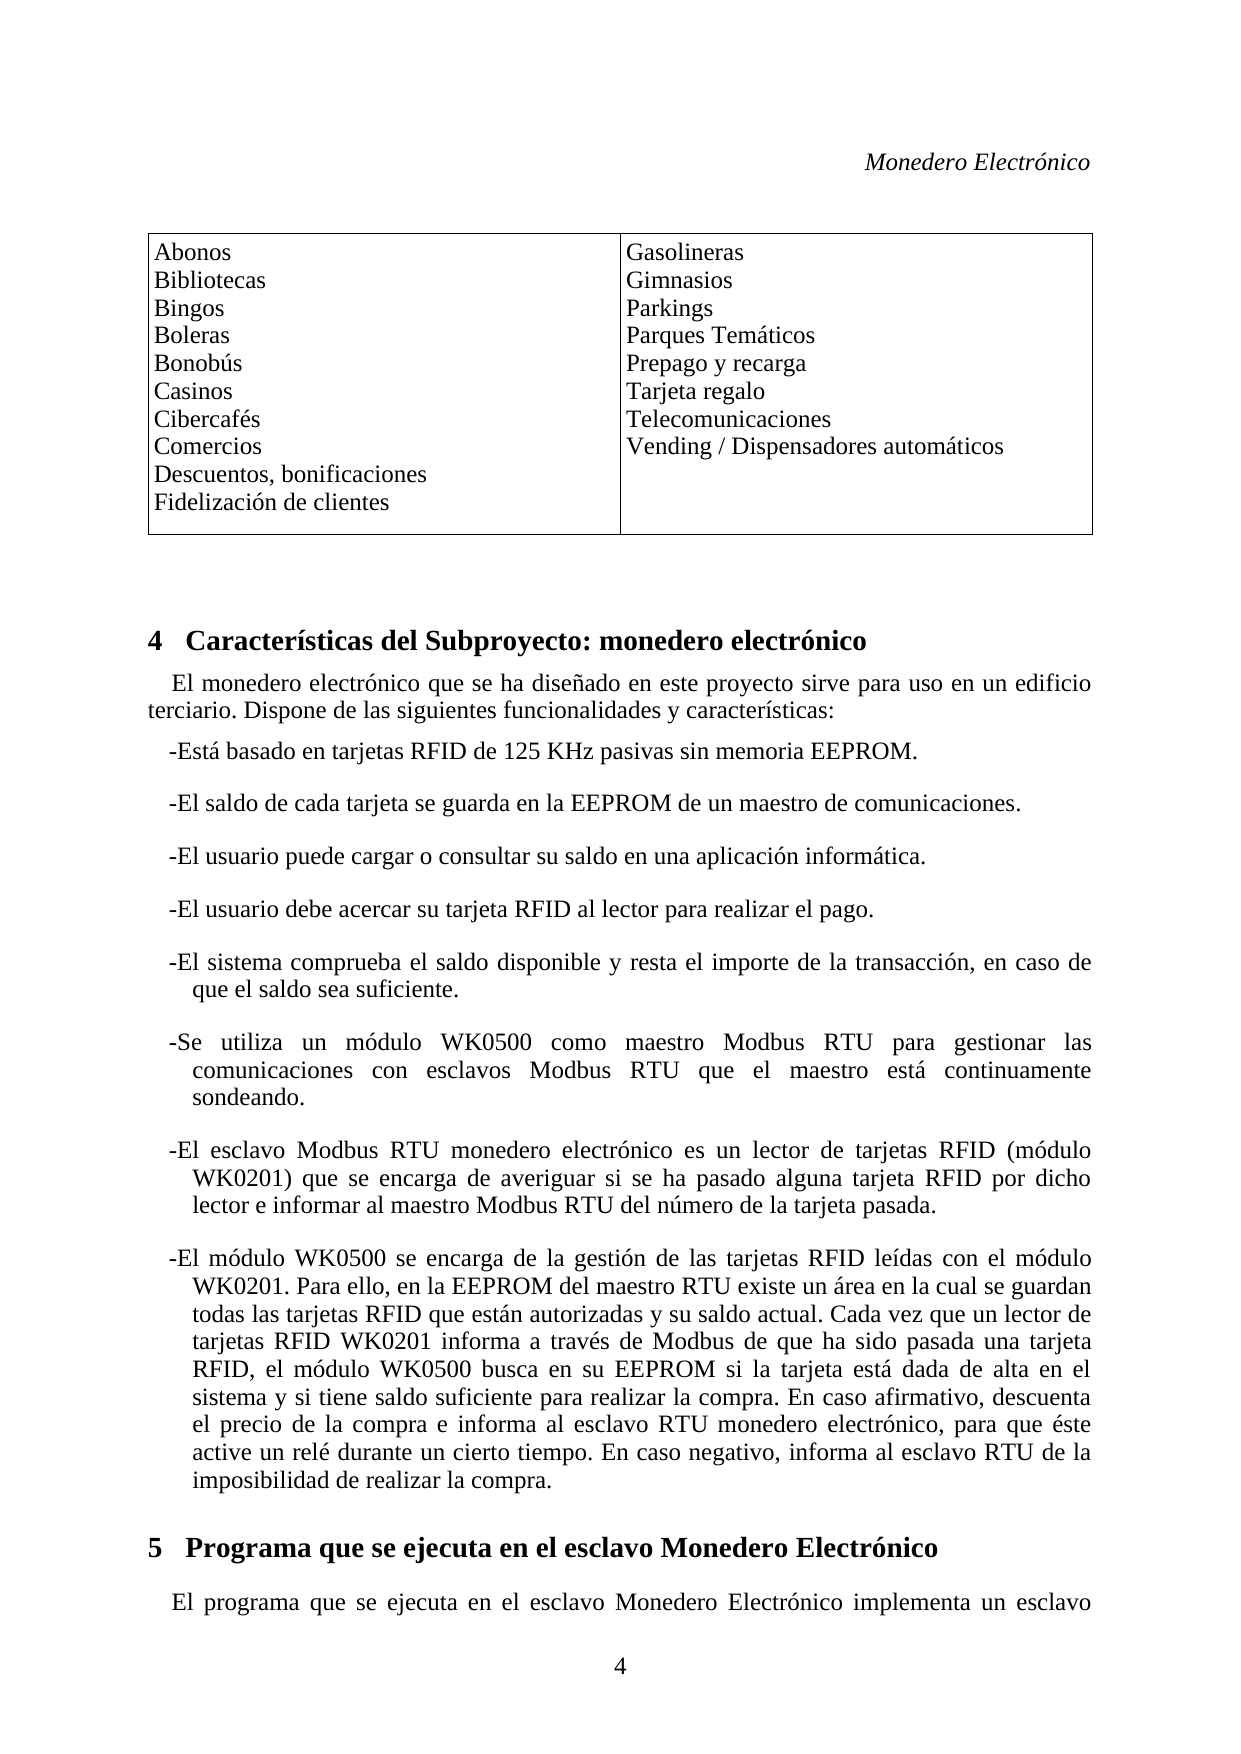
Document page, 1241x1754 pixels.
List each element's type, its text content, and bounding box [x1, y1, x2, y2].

text El programa que se ejecuta en el esclavo Monedero Electrónico implementa un esclavo [148, 1588, 1092, 1616]
table_header Abonos Bibliotecas Bingos Boleras Bonobús Casinos Cibercafés Comercios Descuentos, bonificaciones Fidelización de clientes [149, 234, 620, 534]
text -El saldo de cada tarjeta se guarda en la EEPROM de un maestro de comunicaciones. [168, 789, 1092, 817]
text El monedero electrónico que se ha diseñado en este proyecto sirve para uso en un edificio terciario. Dispone de las siguientes funcionalidades y características: [148, 669, 1092, 724]
text -El módulo WK0500 se encarga de la gestión de las tarjetas RFID leídas con el módulo WK0201. Para ello, en la EEPROM del maestro RTU existe un área en la cual se guardan todas las tarjetas RFID que están autorizadas y su saldo actual. Cada vez que un lector de tarjetas RFID WK0201 informa a través de Modbus de que ha sido pasada una tarjeta RFID, el módulo WK0500 busca en su EEPROM si la tarjeta está dada de alta en el sistema y si tiene saldo suficiente para realizar la compra. En caso afirmativo, descuenta el precio de la compra e informa al esclavo RTU monedero electrónico, para que éste active un relé durante un cierto tiempo. En caso negativo, informa al esclavo RTU de la imposibilidad de realizar la compra. [168, 1244, 1092, 1494]
text -El usuario puede cargar o consultar su saldo en una aplicación informática. [168, 842, 1092, 870]
text -El esclavo Modbus RTU monedero electrónico es un lector de tarjetas RFID (módulo WK0201) que se encarga de averiguar si se ha pasado alguna tarjeta RFID por dicho lector e informar al maestro Modbus RTU del número de la tarjeta pasada. [168, 1136, 1092, 1219]
subtitle Características del Subproyecto: monedero electrónico [148, 624, 1092, 656]
text -Está basado en tarjetas RFID de 125 KHz pasivas sin memoria EEPROM. [168, 737, 1092, 764]
text -El sistema comprueba el saldo disponible y resta el importe de la transacción, en caso de que el saldo sea suficiente. [168, 948, 1092, 1003]
text -Se utiliza un módulo WK0500 como maestro Modbus RTU para gestionar las comunicaciones con esclavos Modbus RTU que el maestro está continuamente sondeando. [168, 1028, 1092, 1111]
table_header Gasolineras Gimnasios Parkings Parques Temáticos Prepago y recarga Tarjeta regalo Telecomunicaciones Vending / Dispensadores automáticos [621, 234, 1092, 534]
text -El usuario debe acercar su tarjeta RFID al lector para realizar el pago. [168, 895, 1092, 923]
subtitle Programa que se ejecuta en el esclavo Monedero Electrónico [148, 1531, 1092, 1563]
